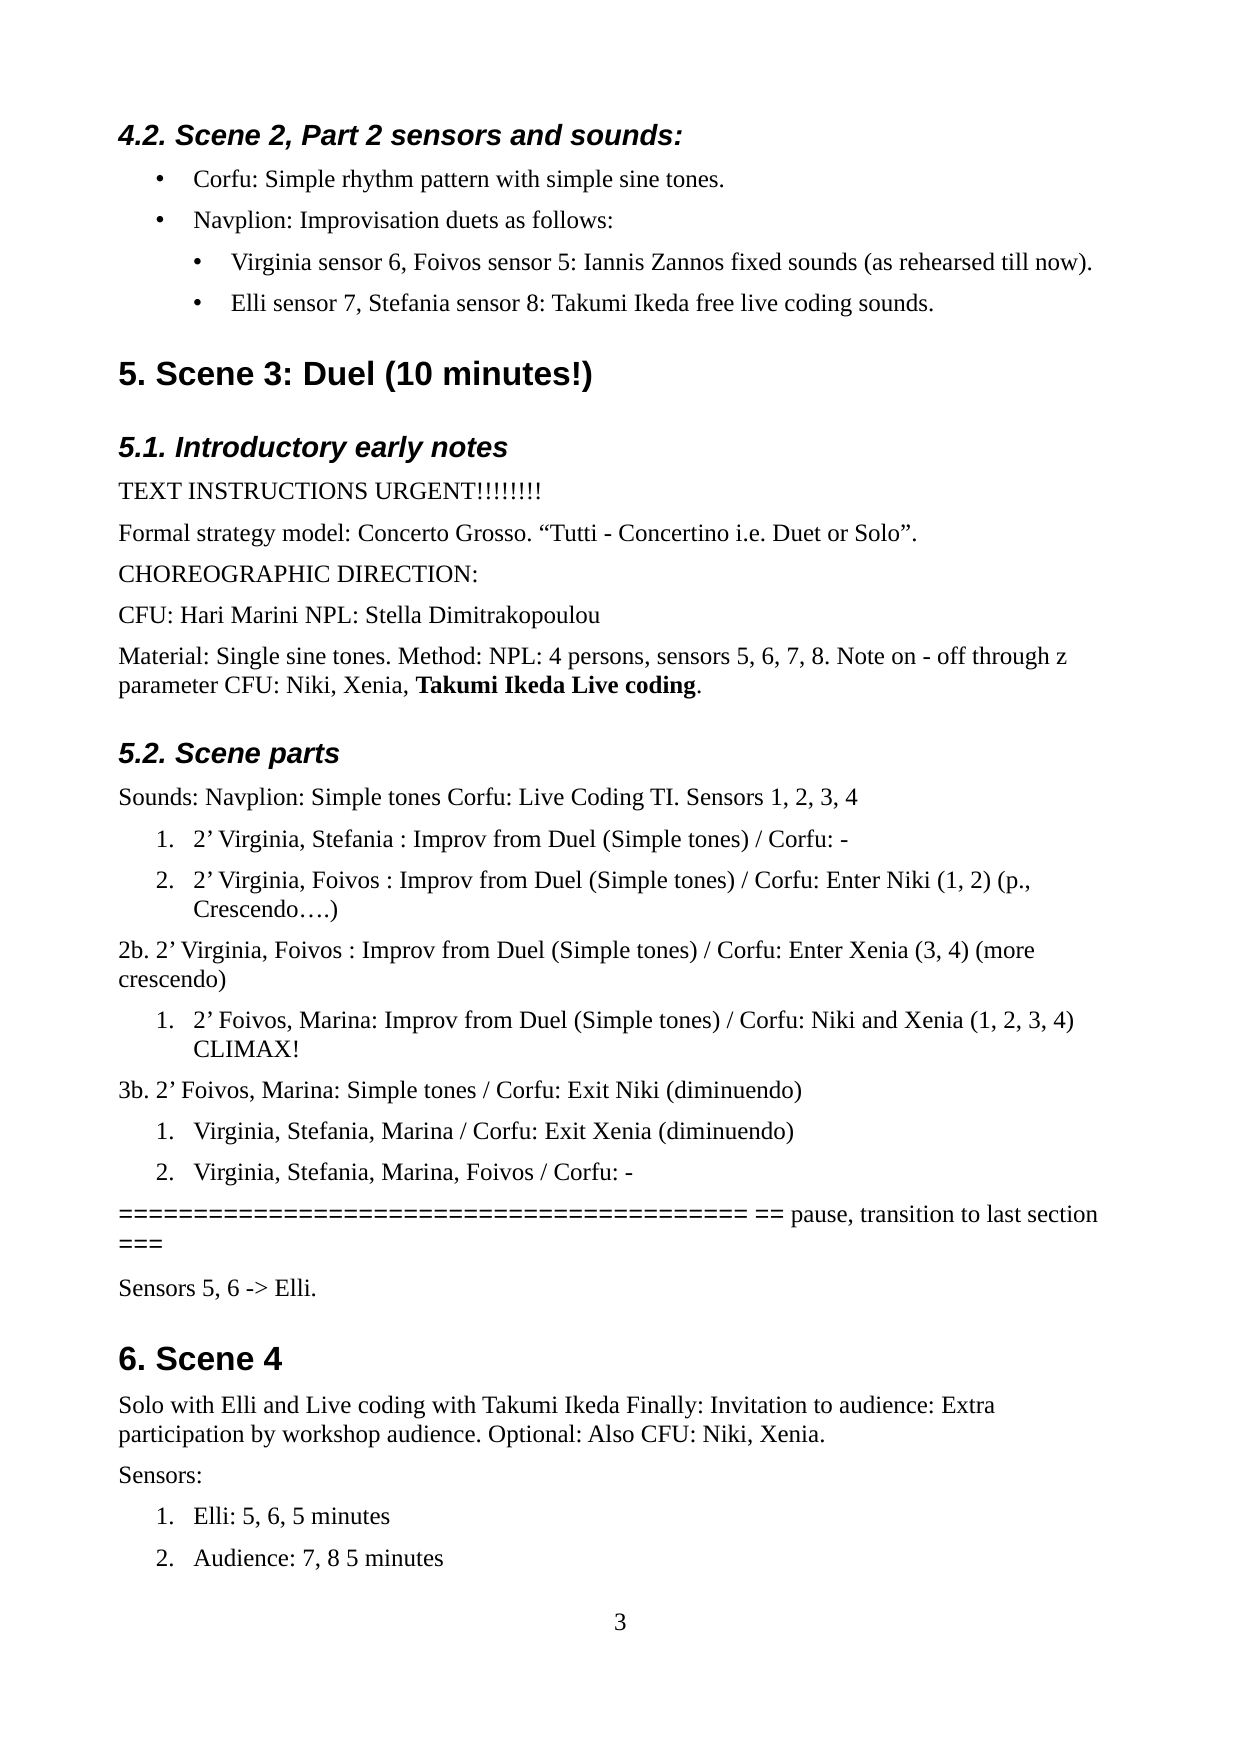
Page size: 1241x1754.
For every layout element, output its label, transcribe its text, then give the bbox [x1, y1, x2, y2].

text Solo with Elli and Live coding with Takumi Ikeda Finally: Invitation to audience: Extra participation by workshop audience. Optional: Also CFU: Niki, Xenia. [118, 1390, 1122, 1448]
list 2’ Foivos, Marina: Improv from Duel (Simple tones) / Corfu: Niki and Xenia (1, 2, 3, 4) CLIMAX! [156, 1005, 1122, 1062]
list 2’ Virginia, Stefania : Improv from Duel (Simple tones) / Corfu: - [156, 824, 1122, 852]
text 3b. 2’ Foivos, Marina: Simple tones / Corfu: Exit Niki (diminuendo) [118, 1075, 1122, 1104]
list Corfu: Simple rhythm pattern with simple sine tones. [156, 164, 1122, 193]
text Material: Single sine tones. Method: NPL: 4 persons, sensors 5, 6, 7, 8. Note on - off through z parameter CFU: Niki, Xenia, Takumi Ikeda Live coding. [118, 641, 1122, 699]
text Sensors 5, 6 -> Elli. [118, 1273, 1122, 1302]
list Virginia, Stefania, Marina / Corfu: Exit Xenia (diminuendo) [156, 1116, 1122, 1145]
text TEXT INSTRUCTIONS URGENT!!!!!!!! [118, 476, 1122, 505]
text CFU: Hari Marini NPL: Stella Dimitrakopoulou [118, 600, 1122, 629]
subtitle Scene 3: Duel (10 minutes!) [118, 354, 1122, 393]
list Audience: 7, 8 5 minutes [156, 1543, 1122, 1571]
text CHOREOGRAPHIC DIRECTION: [118, 559, 1122, 588]
subtitle Introductory early notes [118, 430, 1122, 464]
text Sounds: Navplion: Simple tones Corfu: Live Coding TI. Sensors 1, 2, 3, 4 [118, 782, 1122, 811]
list Elli: 5, 6, 5 minutes [156, 1501, 1122, 1530]
list Virginia sensor 6, Foivos sensor 5: Iannis Zannos fixed sounds (as rehearsed till now). [193, 247, 1122, 275]
text Sensors: [118, 1460, 1122, 1489]
text ========================================== == pause, transition to last section === [118, 1199, 1122, 1260]
text 2b. 2’ Virginia, Foivos : Improv from Duel (Simple tones) / Corfu: Enter Xenia (3, 4) (more crescendo) [118, 935, 1122, 992]
text Formal strategy model: Concerto Grosso. “Tutti - Concertino i.e. Duet or Solo”. [118, 518, 1122, 546]
list 2’ Virginia, Foivos : Improv from Duel (Simple tones) / Corfu: Enter Niki (1, 2) (p., Crescendo….) [156, 865, 1122, 922]
list Navplion: Improvisation duets as follows: [156, 205, 1122, 234]
subtitle Scene 4 [118, 1339, 1122, 1378]
subtitle Scene parts [118, 736, 1122, 770]
list Virginia, Stefania, Marina, Foivos / Corfu: - [156, 1157, 1122, 1186]
list Elli sensor 7, Stefania sensor 8: Takumi Ikeda free live coding sounds. [193, 288, 1122, 317]
subtitle Scene 2, Part 2 sensors and sounds: [118, 118, 1122, 152]
